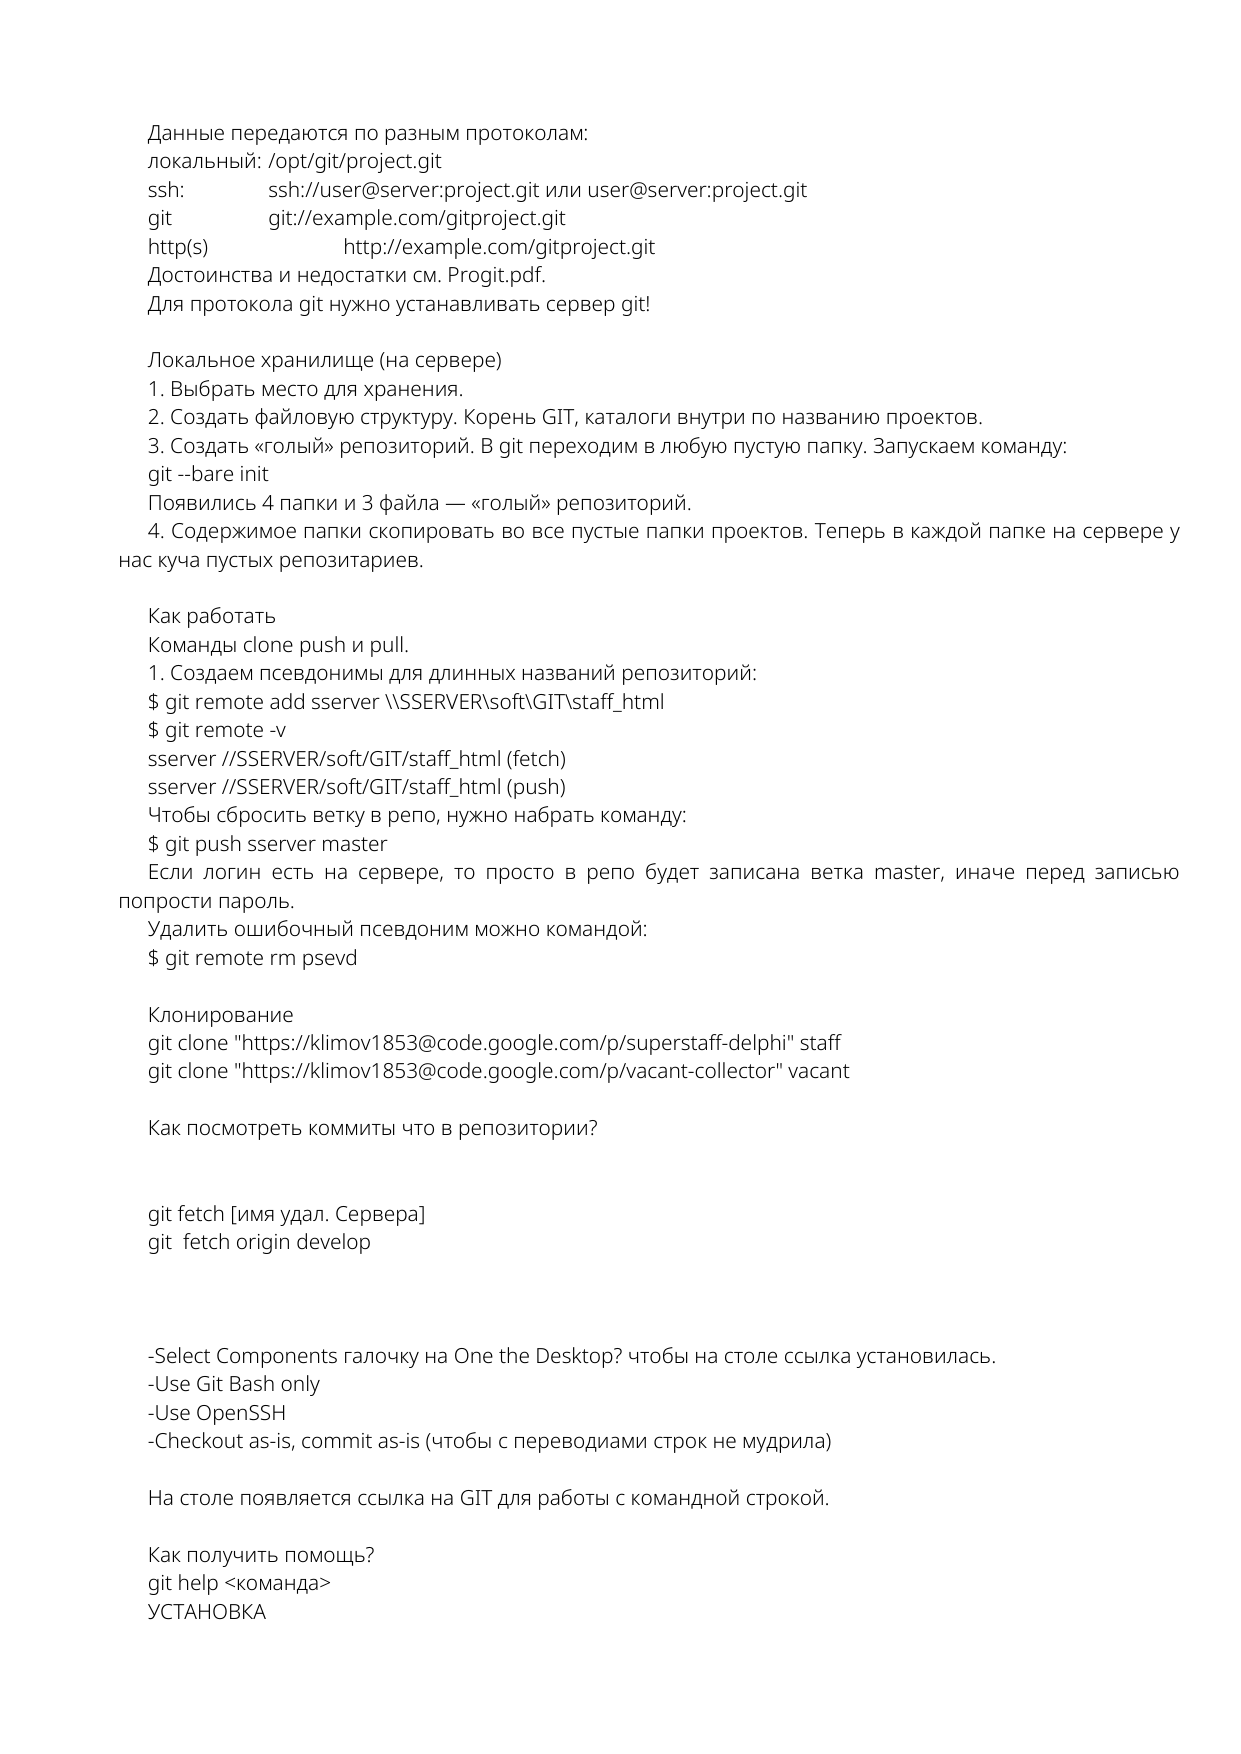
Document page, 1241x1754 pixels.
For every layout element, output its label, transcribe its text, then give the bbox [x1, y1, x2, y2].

text git git://example.com/gitproject.git [118, 203, 1181, 232]
text 4. Содержимое папки скопировать во все пустые папки проектов. Теперь в каждой папке на сервере у нас куча пустых репозитариев. [118, 516, 1181, 573]
text git clone "https://klimov1853@code.google.com/p/vacant-collector" vacant [118, 1057, 1181, 1085]
text Для протокола git нужно устанавливать сервер git! [118, 289, 1181, 317]
text git --bare init [118, 459, 1181, 488]
text Достоинства и недостатки см. Progit.pdf. [118, 260, 1181, 289]
text git clone "https://klimov1853@code.google.com/p/superstaff-delphi" staff [118, 1028, 1181, 1057]
text Данные передаются по разным протоколам: [118, 118, 1181, 147]
text На столе появляется ссылка на GIT для работы с командной строкой. [118, 1483, 1181, 1512]
text sserver //SSERVER/soft/GIT/staff_html (push) [118, 772, 1181, 801]
text $ git remote -v [118, 715, 1181, 744]
text 1. Выбрать место для хранения. [118, 374, 1181, 402]
text -Select Components галочку на One the Desktop? чтобы на столе ссылка установилась. [118, 1341, 1181, 1369]
text Если логин есть на сервере, то просто в репо будет записана ветка master, иначе перед записью попрости пароль. [118, 857, 1181, 914]
text Как посмотреть коммиты что в репозитории? [118, 1113, 1181, 1142]
text Как работать [118, 602, 1181, 630]
text git fetch origin develop [118, 1227, 1181, 1256]
text sserver //SSERVER/soft/GIT/staff_html (fetch) [118, 744, 1181, 772]
text локальный: /opt/git/project.git [118, 147, 1181, 175]
text 1. Создаем псевдонимы для длинных названий репозиторий: [118, 658, 1181, 687]
text УСТАНОВКА [118, 1597, 1181, 1625]
text $ git remote rm psevd [118, 943, 1181, 971]
text $ git remote add sserver \\SSERVER\soft\GIT\staff_html [118, 687, 1181, 715]
text -Checkout as-is, commit as-is (чтобы с переводиами строк не мудрила) [118, 1426, 1181, 1455]
text Команды clone push и pull. [118, 630, 1181, 658]
text Локальное хранилище (на сервере) [118, 346, 1181, 374]
text Как получить помощь? [118, 1540, 1181, 1568]
text -Use Git Bash only [118, 1369, 1181, 1398]
text Появились 4 папки и 3 файла — «голый» репозиторий. [118, 488, 1181, 516]
text git help <команда> [118, 1568, 1181, 1597]
text git fetch [имя удал. Сервера] [118, 1199, 1181, 1227]
text http(s) http://example.com/gitproject.git [118, 232, 1181, 260]
text ssh: ssh://user@server:project.git или user@server:project.git [118, 175, 1181, 203]
text Удалить ошибочный псевдоним можно командой: [118, 914, 1181, 943]
text -Use OpenSSH [118, 1398, 1181, 1426]
text Чтобы сбросить ветку в репо, нужно набрать команду: [118, 801, 1181, 829]
text 2. Создать файловую структуру. Корень GIT, каталоги внутри по названию проектов. [118, 402, 1181, 431]
text Клонирование [118, 1000, 1181, 1028]
text $ git push sserver master [118, 829, 1181, 857]
text 3. Создать «голый» репозиторий. В git переходим в любую пустую папку. Запускаем команду: [118, 431, 1181, 459]
